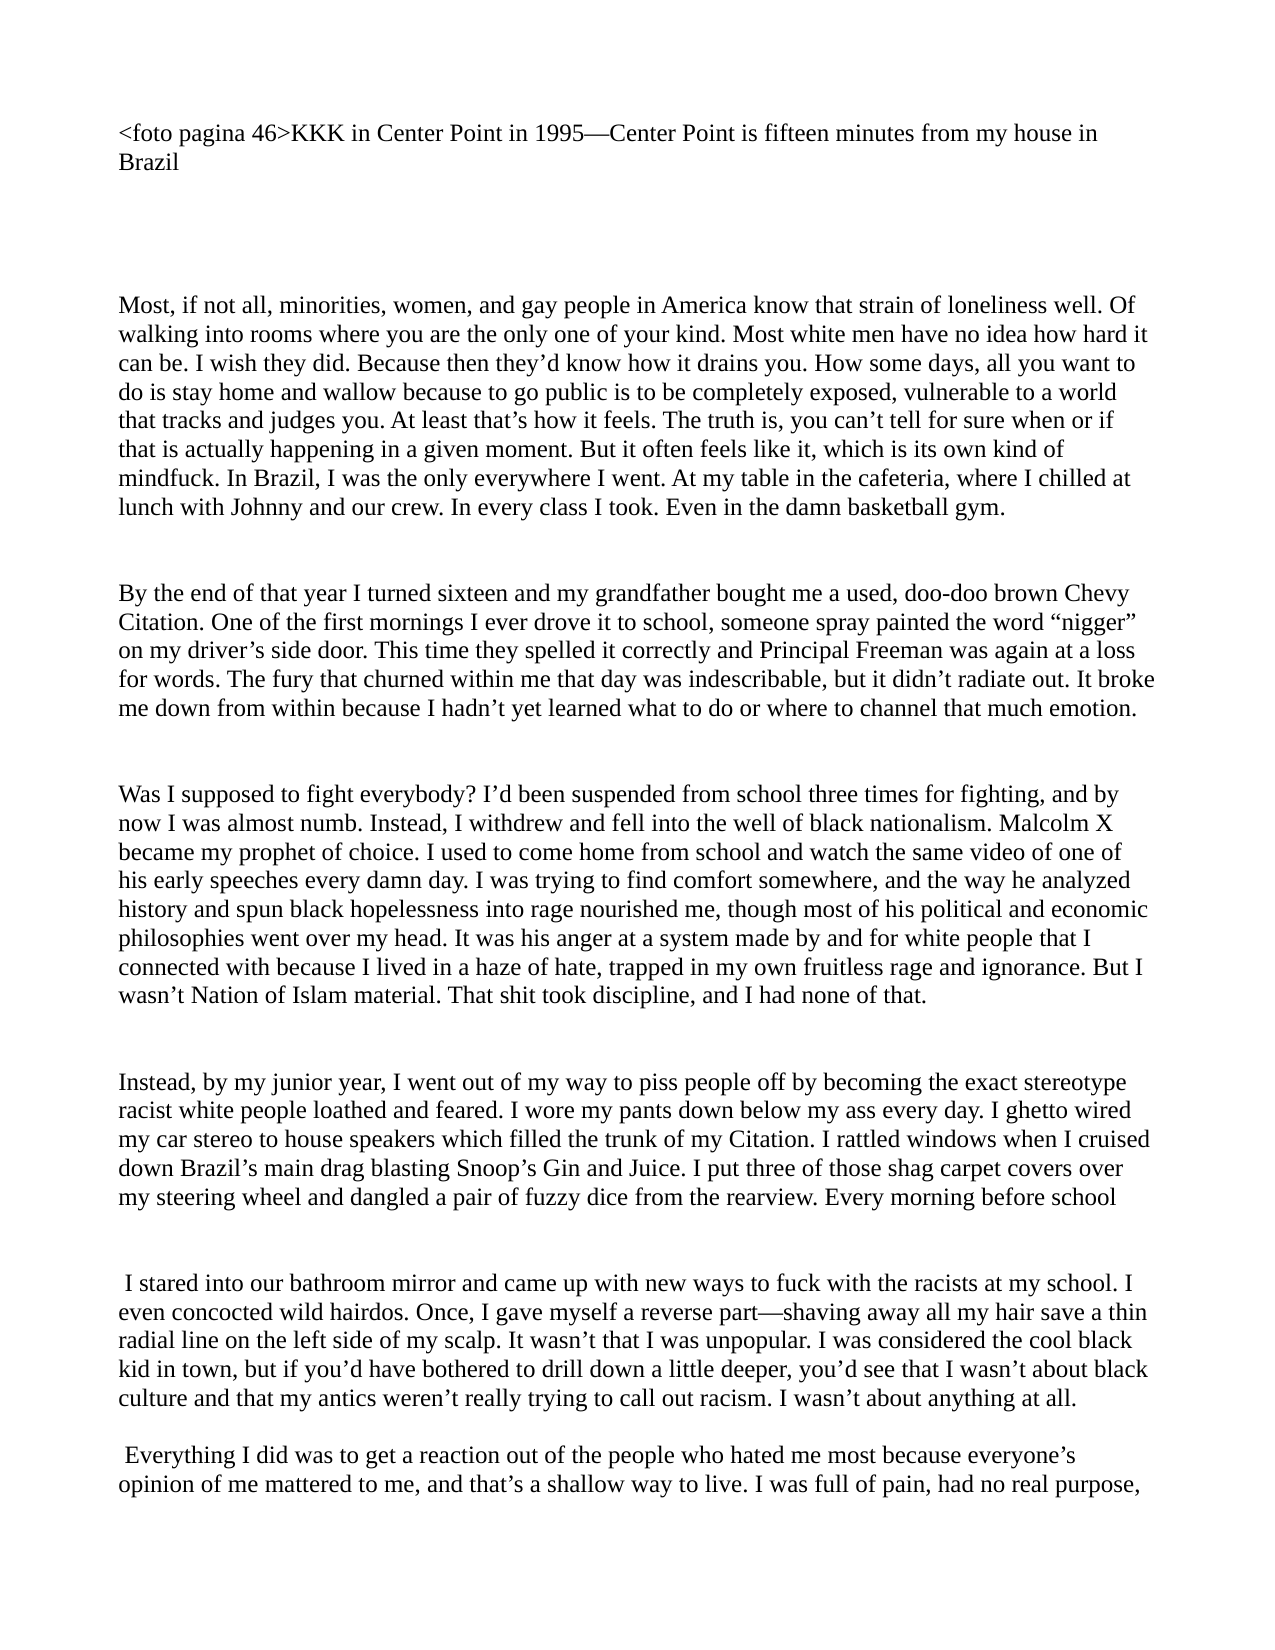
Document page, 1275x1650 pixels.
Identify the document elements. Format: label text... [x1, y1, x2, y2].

text Most, if not all, minorities, women, and gay people in America know that strain of loneliness well. Of walking into rooms where you are the only one of your kind. Most white men have no idea how hard it can be. I wish they did. Because then they’d know how it drains you. How some days, all you want to do is stay home and wallow because to go public is to be completely exposed, vulnerable to a world that tracks and judges you. At least that’s how it feels. The truth is, you can’t tell for sure when or if that is actually happening in a given moment. But it often feels like it, which is its own kind of mindfuck. In Brazil, I was the only everywhere I went. At my table in the cafeteria, where I chilled at lunch with Johnny and our crew. In every class I took. Even in the damn basketball gym. [118, 291, 1157, 521]
text Instead, by my junior year, I went out of my way to piss people off by becoming the exact stereotype racist white people loathed and feared. I wore my pants down below my ass every day. I ghetto wired my car stereo to house speakers which filled the trunk of my Citation. I rattled windows when I cruised down Brazil’s main drag blasting Snoop’s Gin and Juice. I put three of those shag carpet covers over my steering wheel and dangled a pair of fuzzy dice from the rearview. Every morning before school [118, 1067, 1157, 1211]
text I stared into our bathroom mirror and came up with new ways to fuck with the racists at my school. I even concocted wild hairdos. Once, I gave myself a reverse part—shaving away all my hair save a thin radial line on the left side of my scalp. It wasn’t that I was unpopular. I was considered the cool black kid in town, but if you’d have bothered to drill down a little deeper, you’d see that I wasn’t about black culture and that my antics weren’t really trying to call out racism. I wasn’t about anything at all. [118, 1268, 1157, 1412]
text Was I supposed to fight everybody? I’d been suspended from school three times for fighting, and by now I was almost numb. Instead, I withdrew and fell into the well of black nationalism. Malcolm X became my prophet of choice. I used to come home from school and watch the same video of one of his early speeches every damn day. I was trying to find comfort somewhere, and the way he analyzed history and spun black hopelessness into rage nourished me, though most of his political and economic philosophies went over my head. It was his anger at a system made by and for white people that I connected with because I lived in a haze of hate, trapped in my own fruitless rage and ignorance. But I wasn’t Nation of Islam material. That shit took discipline, and I had none of that. [118, 779, 1157, 1009]
text By the end of that year I turned sixteen and my grandfather bought me a used, doo-doo brown Chevy Citation. One of the first mornings I ever drove it to school, someone spray painted the word “nigger” on my driver’s side door. This time they spelled it correctly and Principal Freeman was again at a loss for words. The fury that churned within me that day was indescribable, but it didn’t radiate out. It broke me down from within because I hadn’t yet learned what to do or where to channel that much emotion. [118, 578, 1157, 722]
text Everything I did was to get a reaction out of the people who hated me most because everyone’s opinion of me mattered to me, and that’s a shallow way to live. I was full of pain, had no real purpose, [118, 1441, 1157, 1498]
text <foto pagina 46>KKK in Center Point in 1995—Center Point is fifteen minutes from my house in Brazil [118, 118, 1157, 176]
